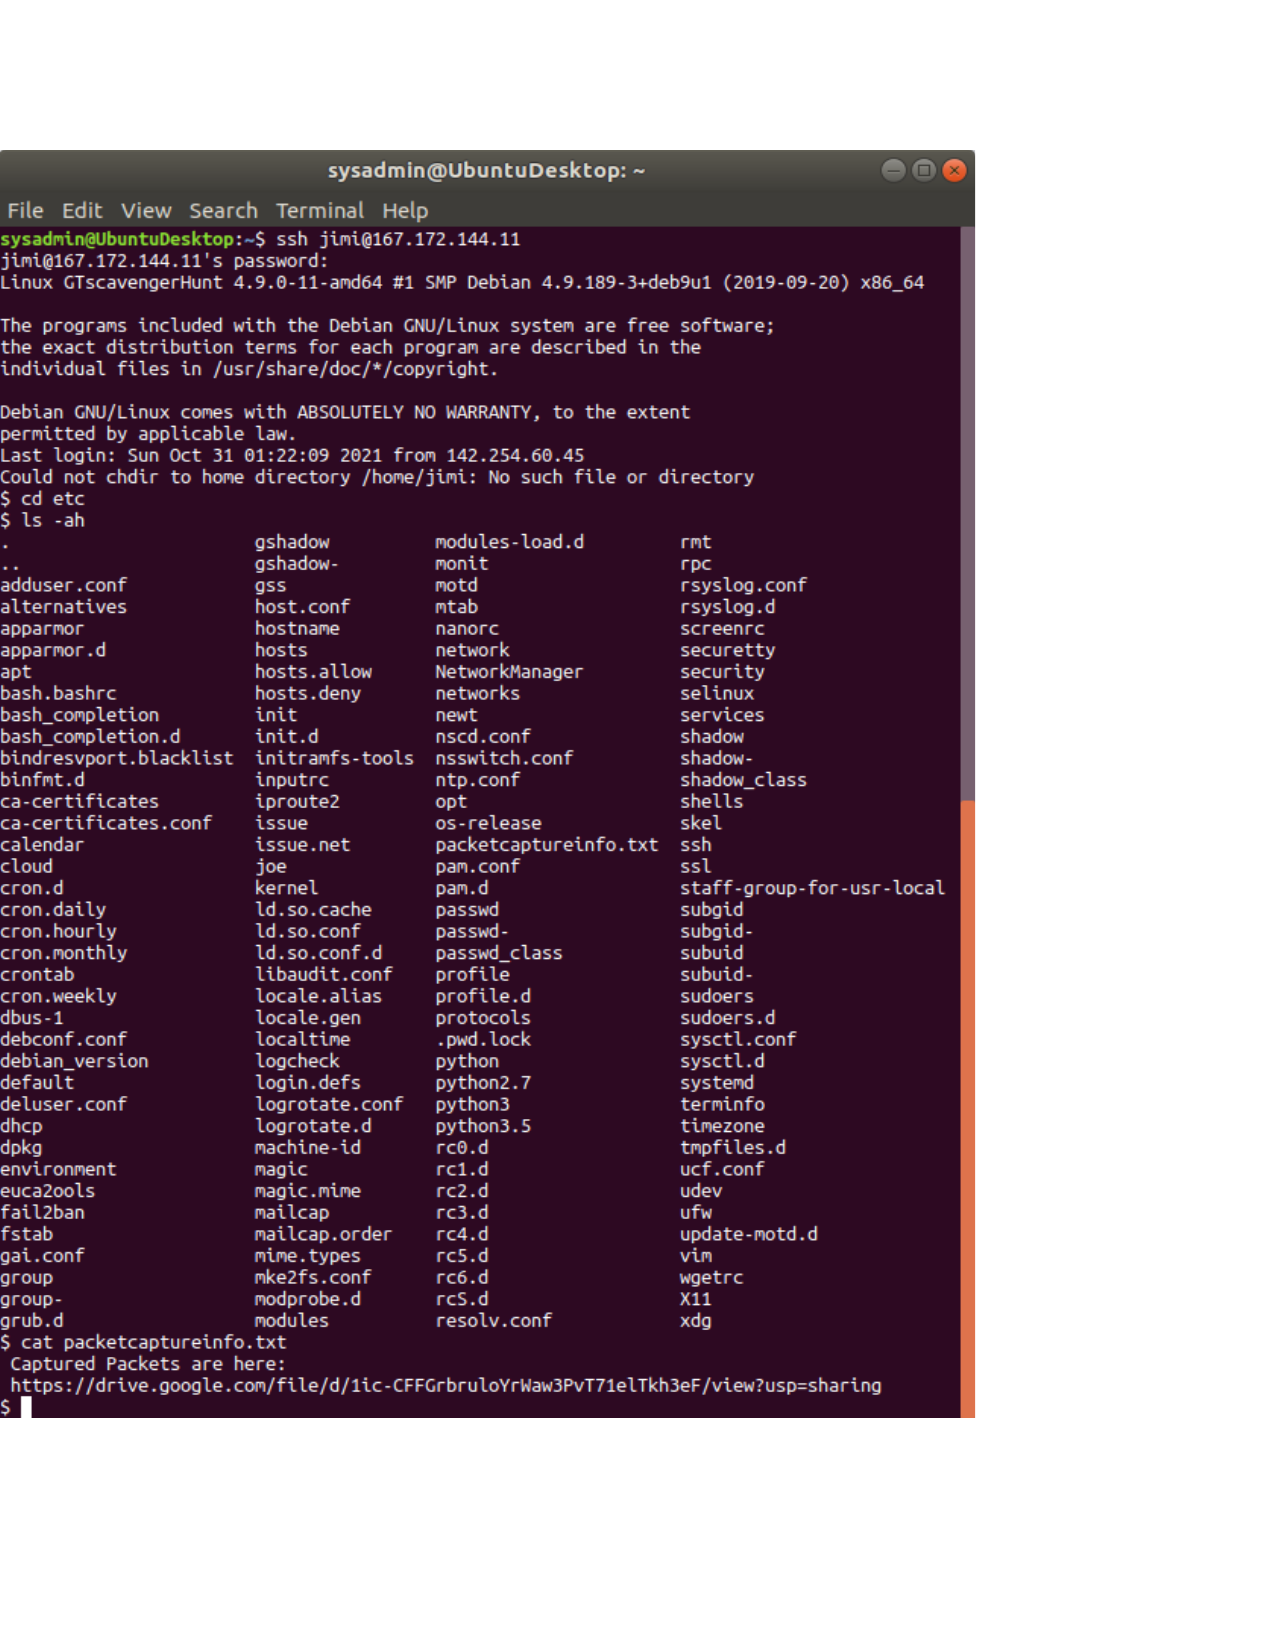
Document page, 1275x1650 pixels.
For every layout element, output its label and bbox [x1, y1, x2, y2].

picture [0, 150, 976, 1418]
